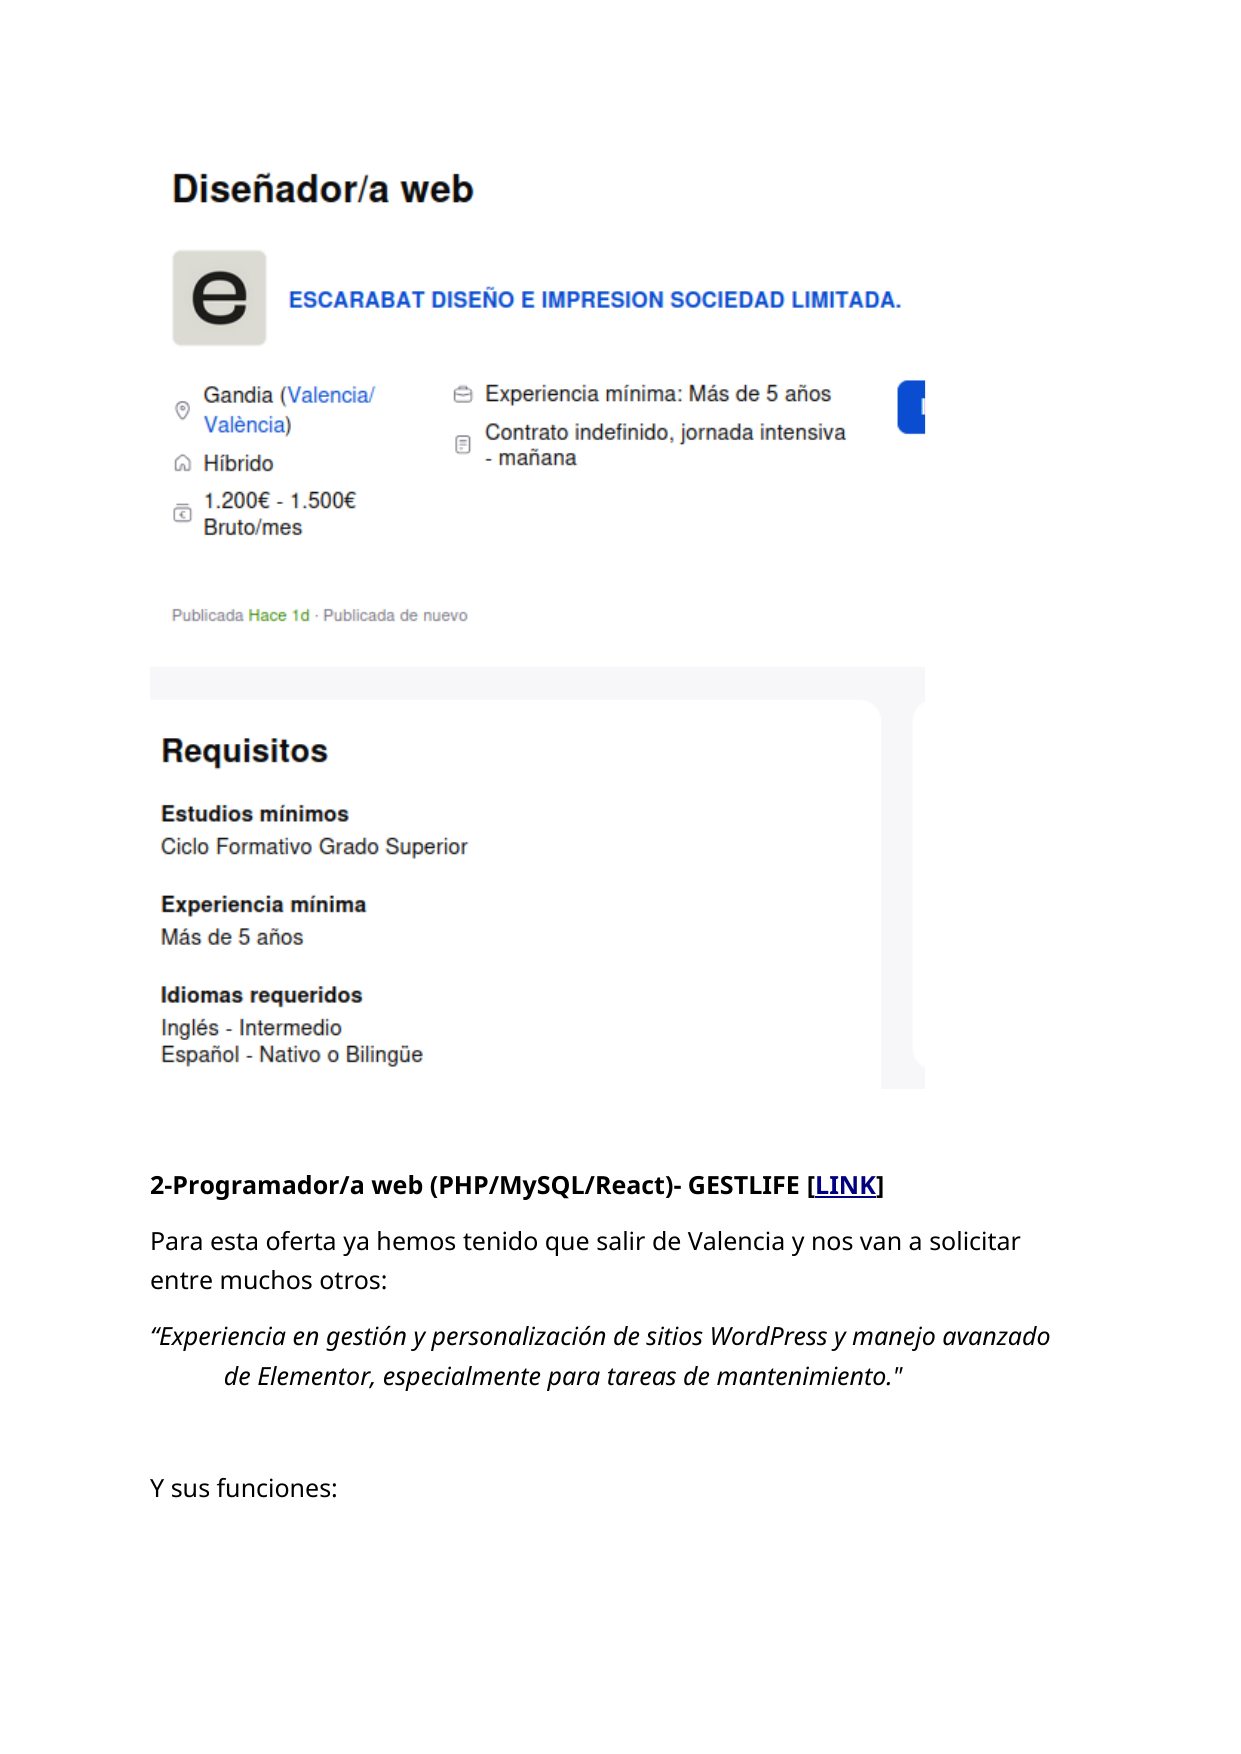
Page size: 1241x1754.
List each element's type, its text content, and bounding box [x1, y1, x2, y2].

text 2-Programador/a web (PHP/MySQL/React)- GESTLIFE [LINK] [150, 1167, 1090, 1201]
text “Experiencia en gestión y personalización de sitios WordPress y manejo avanzado de Elementor, especialmente para tareas de mantenimiento." [150, 1319, 1090, 1393]
text Y sus funciones: [150, 1471, 1090, 1505]
text Para esta oferta ya hemos tenido que salir de Valencia y nos van a solicitar entre muchos otros: [150, 1223, 1090, 1297]
